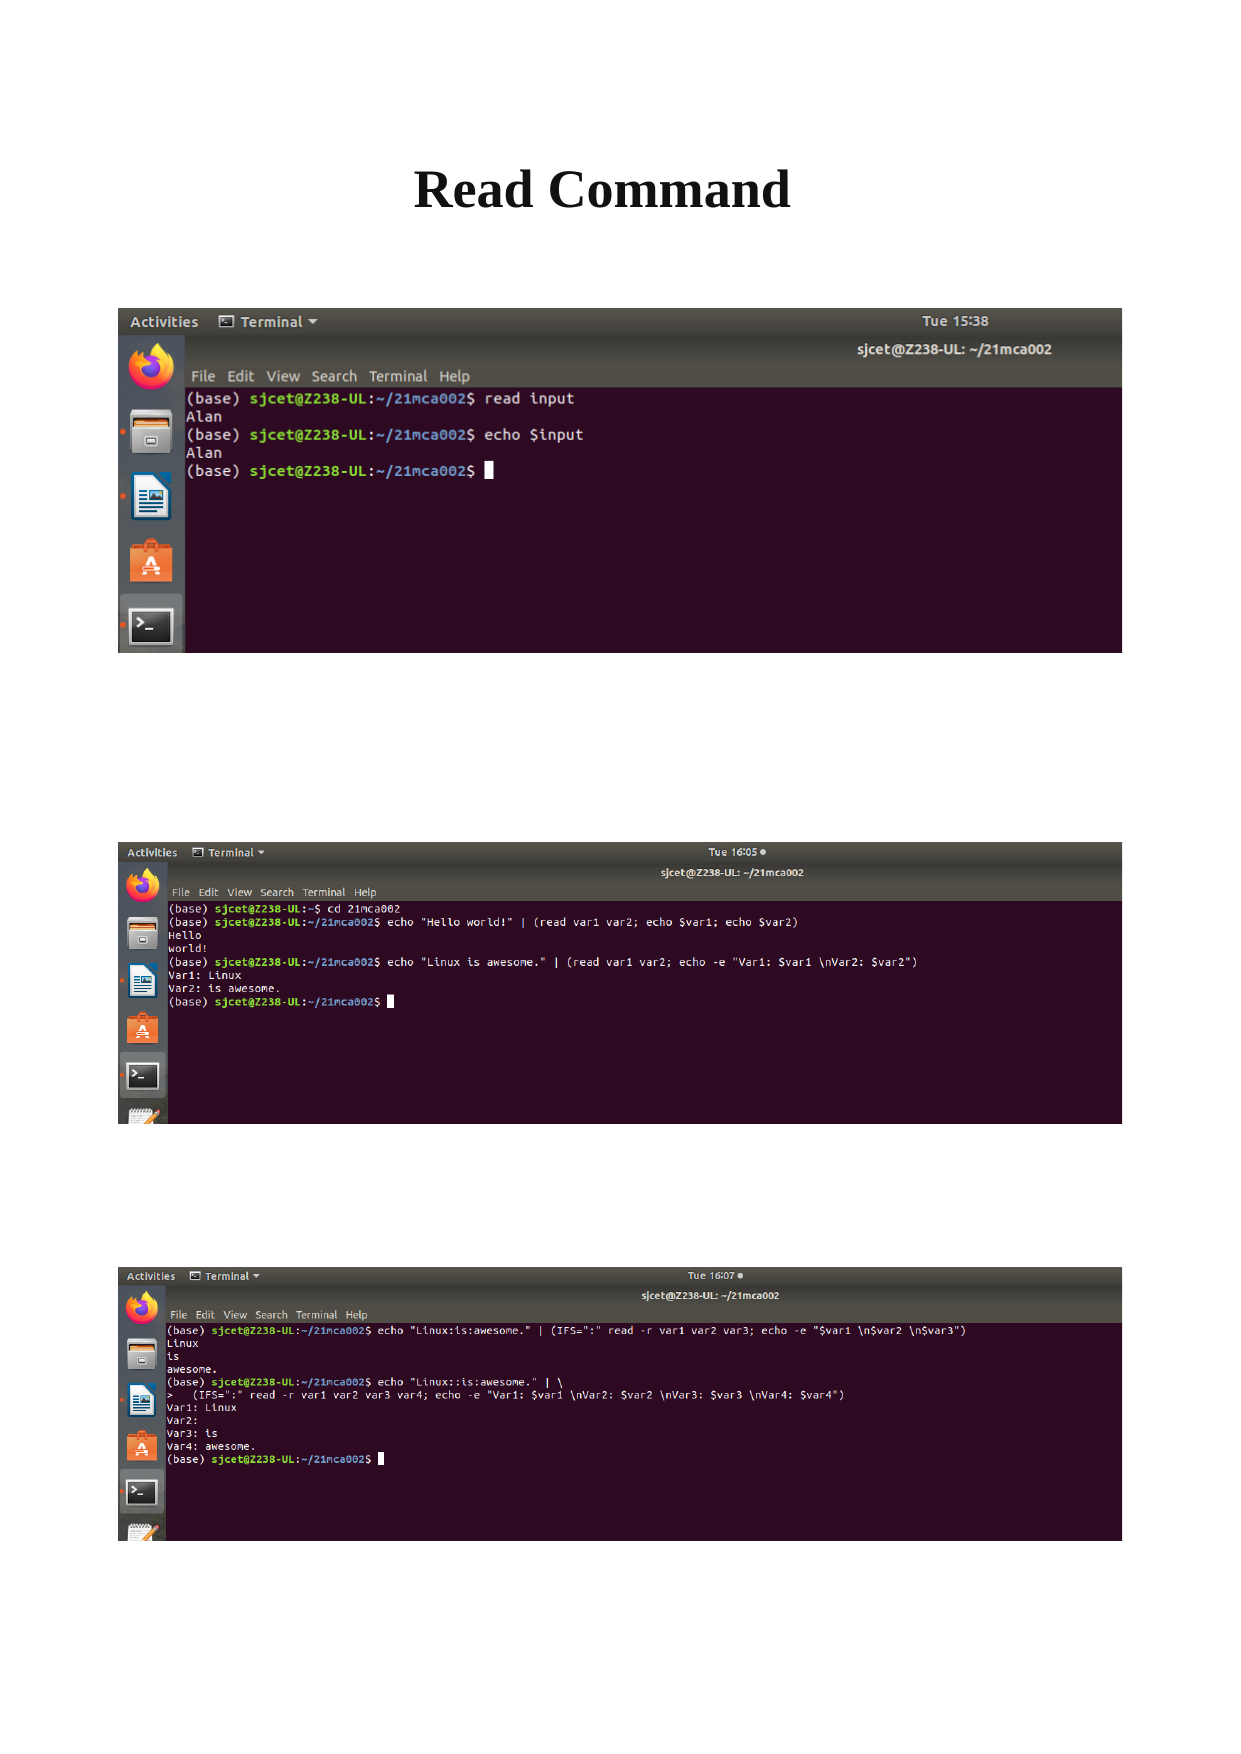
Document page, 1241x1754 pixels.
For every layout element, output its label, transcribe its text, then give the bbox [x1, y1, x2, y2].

picture [118, 1267, 1123, 1541]
text Read Command [118, 118, 1122, 230]
picture [118, 842, 1123, 1124]
picture [118, 308, 1123, 653]
